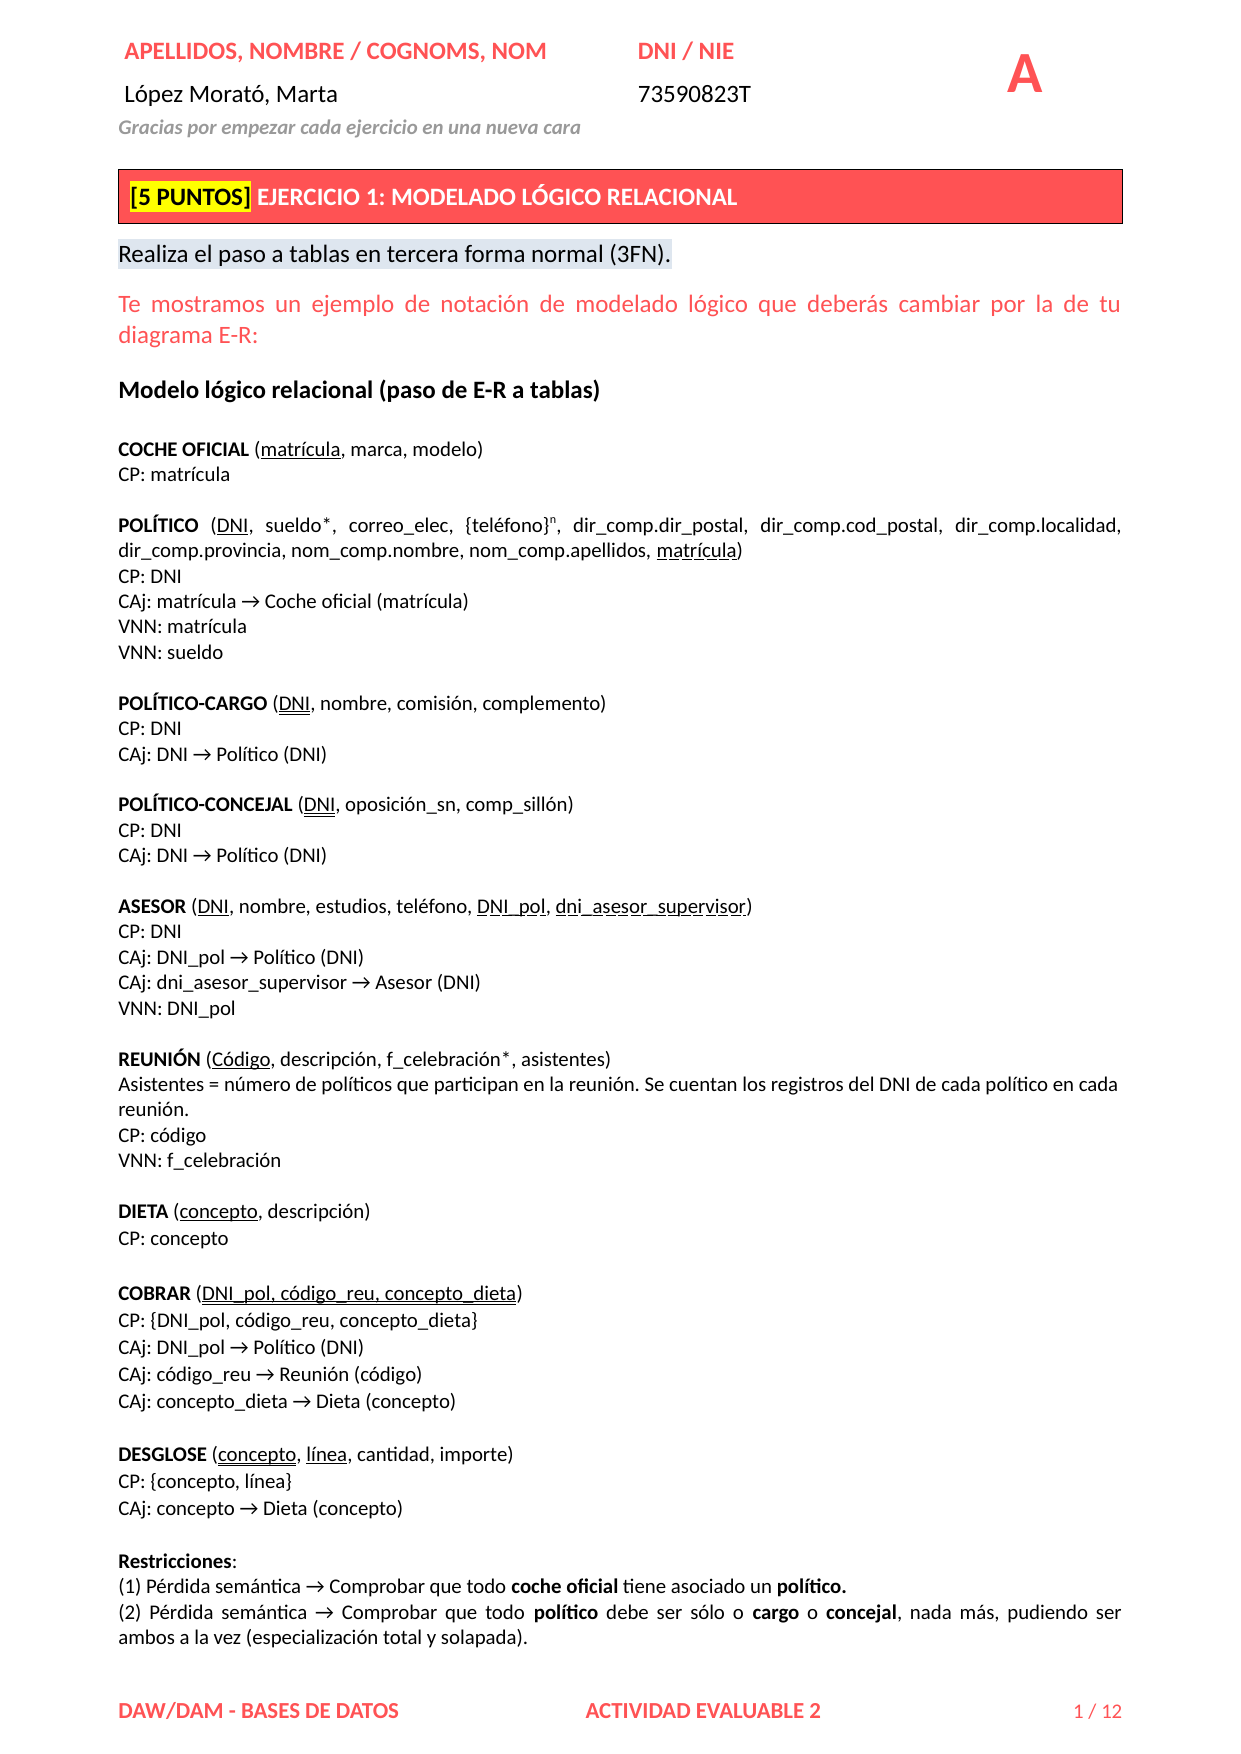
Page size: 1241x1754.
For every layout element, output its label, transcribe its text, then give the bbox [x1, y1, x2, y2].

text Modelo lógico relacional (paso de E-R a tablas) [118, 375, 1122, 405]
text VNN: DNI_pol [118, 995, 1122, 1020]
text CAj: DNI → Político (DNI) [118, 741, 1122, 766]
text COCHE OFICIAL (matrícula, marca, modelo) [118, 436, 1122, 461]
text CAj: dni_asesor_supervisor → Asesor (DNI) [118, 969, 1122, 995]
text CP: DNI [118, 817, 1122, 842]
text CP: DNI [118, 715, 1122, 741]
text POLÍTICO-CARGO (DNI, nombre, comisión, complemento) [118, 690, 1122, 715]
text CP: {concepto, línea} [118, 1468, 1122, 1494]
text VNN: f_celebración [118, 1147, 1122, 1173]
text COBRAR (DNI_pol, código_reu, concepto_dieta) [118, 1280, 1122, 1305]
text CP: concepto [118, 1225, 1122, 1251]
text Te mostramos un ejemplo de notación de modelado lógico que deberás cambiar por la de tu diagrama E-R: [118, 288, 1122, 349]
text Asistentes = número de políticos que participan en la reunión. Se cuentan los registros del DNI de cada político en cada reunión. [118, 1071, 1122, 1122]
text CP: DNI [118, 919, 1122, 944]
text DESGLOSE (concepto, línea, cantidad, importe) [118, 1441, 1122, 1467]
list Realiza el paso a tablas en tercera forma normal (3FN). [118, 239, 1122, 269]
text CAj: DNI_pol → Político (DNI) [118, 1334, 1122, 1359]
text CP: {DNI_pol, código_reu, concepto_dieta} [118, 1307, 1122, 1332]
text VNN: matrícula [118, 614, 1122, 639]
text CAj: DNI → Político (DNI) [118, 842, 1122, 868]
text POLÍTICO-CONCEJAL (DNI, oposición_sn, comp_sillón) [118, 792, 1122, 817]
text [5 puntos] EJERCICIO 1: MODELADO LÓGICO RELACIONAL [119, 170, 1122, 223]
text (1) Pérdida semántica → Comprobar que todo coche oficial tiene asociado un político. [118, 1573, 1122, 1599]
text CP: código [118, 1122, 1122, 1147]
text CAj: concepto_dieta → Dieta (concepto) [118, 1388, 1122, 1414]
text CAj: concepto → Dieta (concepto) [118, 1496, 1122, 1521]
text CP: DNI [118, 563, 1122, 588]
text CP: matrícula [118, 461, 1122, 487]
text REUNIÓN (Código, descripción, f_celebración*, asistentes) [118, 1046, 1122, 1071]
text ASESOR (DNI, nombre, estudios, teléfono, DNI_pol, dni_asesor_supervisor) [118, 893, 1122, 919]
text CAj: código_reu → Reunión (código) [118, 1361, 1122, 1387]
text Restricciones: [118, 1548, 1122, 1573]
text CAj: matrícula → Coche oficial (matrícula) [118, 588, 1122, 614]
text DIETA (concepto, descripción) [118, 1198, 1122, 1224]
text VNN: sueldo [118, 639, 1122, 664]
text POLÍTICO (DNI, sueldo*, correo_elec, {teléfono}n, dir_comp.dir_postal, dir_comp.cod_postal, dir_comp.localidad, dir_comp.provincia, nom_comp.nombre, nom_comp.apellidos, matrícula) [118, 512, 1122, 563]
text CAj: DNI_pol → Político (DNI) [118, 944, 1122, 969]
text (2) Pérdida semántica → Comprobar que todo político debe ser sólo o cargo o concejal, nada más, pudiendo ser ambos a la vez (especialización total y solapada). [118, 1599, 1122, 1650]
